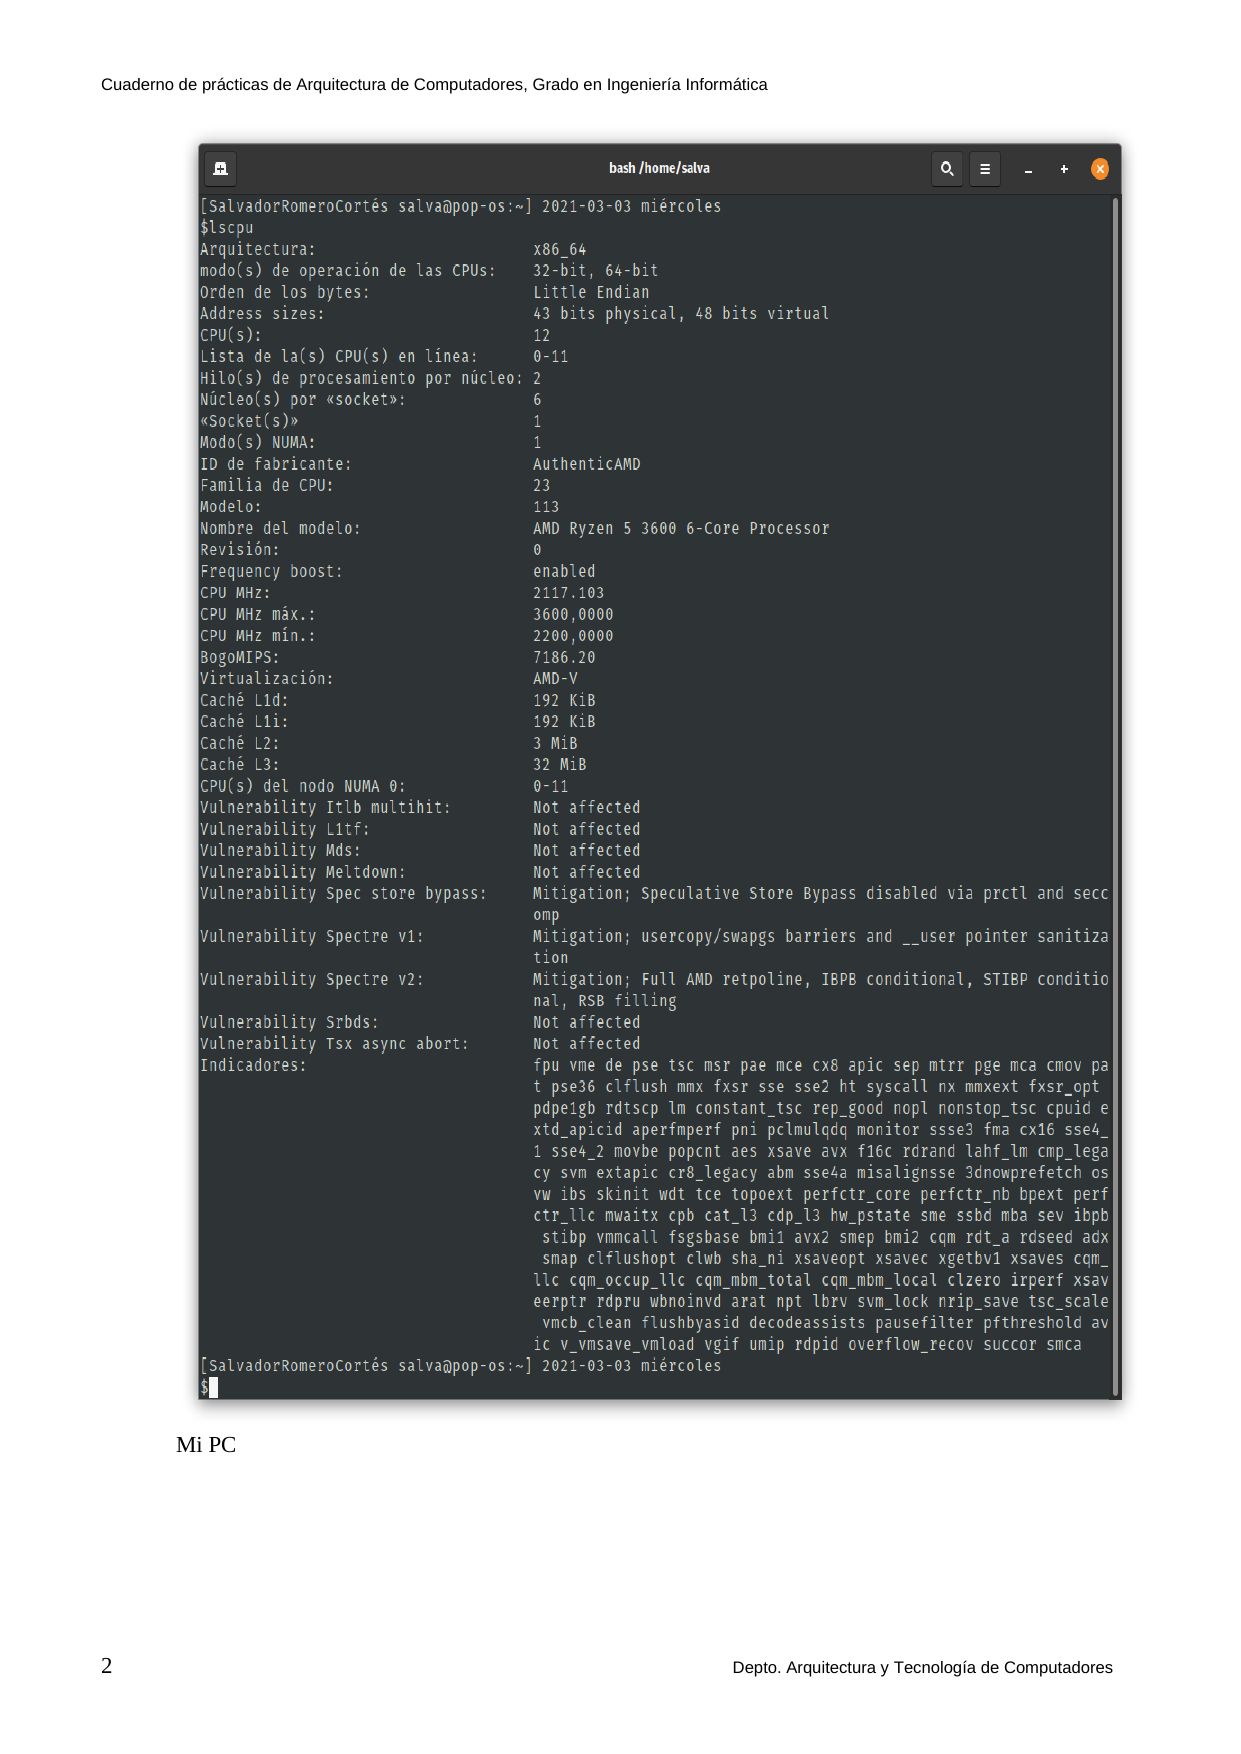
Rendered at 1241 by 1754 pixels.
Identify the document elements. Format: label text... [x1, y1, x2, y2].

list Mi PC [176, 1431, 1143, 1457]
picture [175, 120, 1144, 1431]
